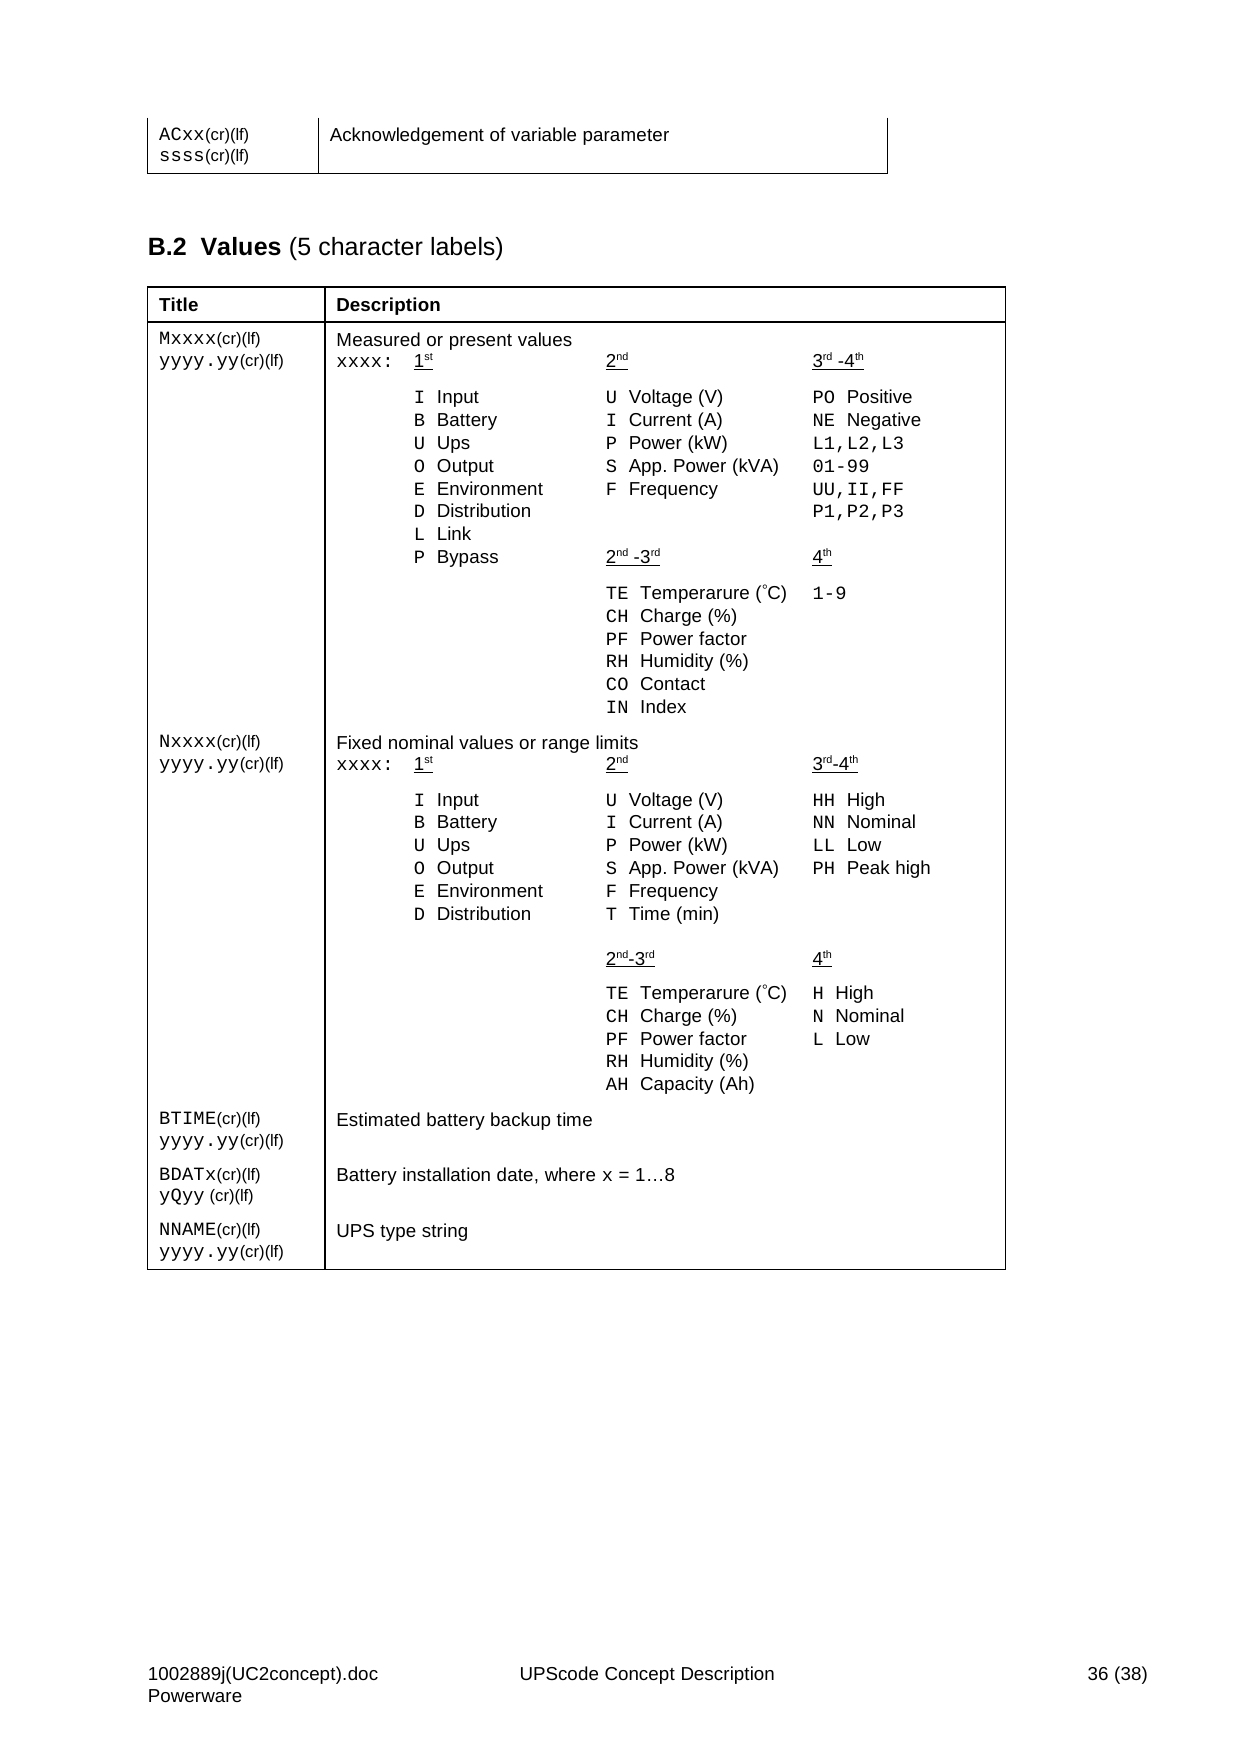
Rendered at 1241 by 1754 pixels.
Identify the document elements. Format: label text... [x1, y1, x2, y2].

table_cell Mxxxx(cr)(lf) yyyy.yy(cr)(lf) [148, 323, 324, 725]
table_cell Fixed nominal values or range limits xxxx: 1st 2nd 3rd-4th I Input U Voltage (V) HH High B Battery I Current (A) NN Nominal U Ups P Power (kW) LL Low O Output S App. Power (kVA) PH Peak high E Environment F Frequency D Distribution T Time (min) 2nd-3rd 4th TE Temperarure (C) H High CH Charge (%) N Nominal PF Power factor L Low RH Humidity (%) AH Capacity (Ah) [326, 725, 1005, 1102]
table_cell NNAME(cr)(lf) yyyy.yy(cr)(lf) [148, 1213, 324, 1269]
text B.2 Values (5 character labels) [148, 232, 1151, 261]
table_cell Nxxxx(cr)(lf) yyyy.yy(cr)(lf) [148, 725, 324, 1102]
table_cell UPS type string [326, 1213, 1005, 1269]
table_cell BTIME(cr)(lf) yyyy.yy(cr)(lf) [148, 1103, 324, 1158]
table_cell Estimated battery backup time [326, 1103, 1005, 1158]
table_header Description [326, 288, 1005, 321]
table_cell BDATx(cr)(lf) yQyy (cr)(lf) [148, 1158, 324, 1213]
table_header Title [148, 288, 324, 321]
table_cell Measured or present values xxxx: 1st 2nd 3rd -4th I Input U Voltage (V) PO Positive B Battery I Current (A) NE Negative U Ups P Power (kW) L1,L2,L3 O Output S App. Power (kVA) 01-99 E Environment F Frequency UU,II,FF D Distribution P1,P2,P3 L Link P Bypass 2nd -3rd 4th TE Temperarure (C) 1-9 CH Charge (%) PF Power factor RH Humidity (%) CO Contact IN Index [326, 323, 1005, 725]
table_cell Battery installation date, where x = 1…8 [326, 1158, 1005, 1213]
table_header ACxx(cr)(lf) ssss(cr)(lf) [148, 118, 318, 173]
table_header Acknowledgement of variable parameter [319, 118, 887, 173]
